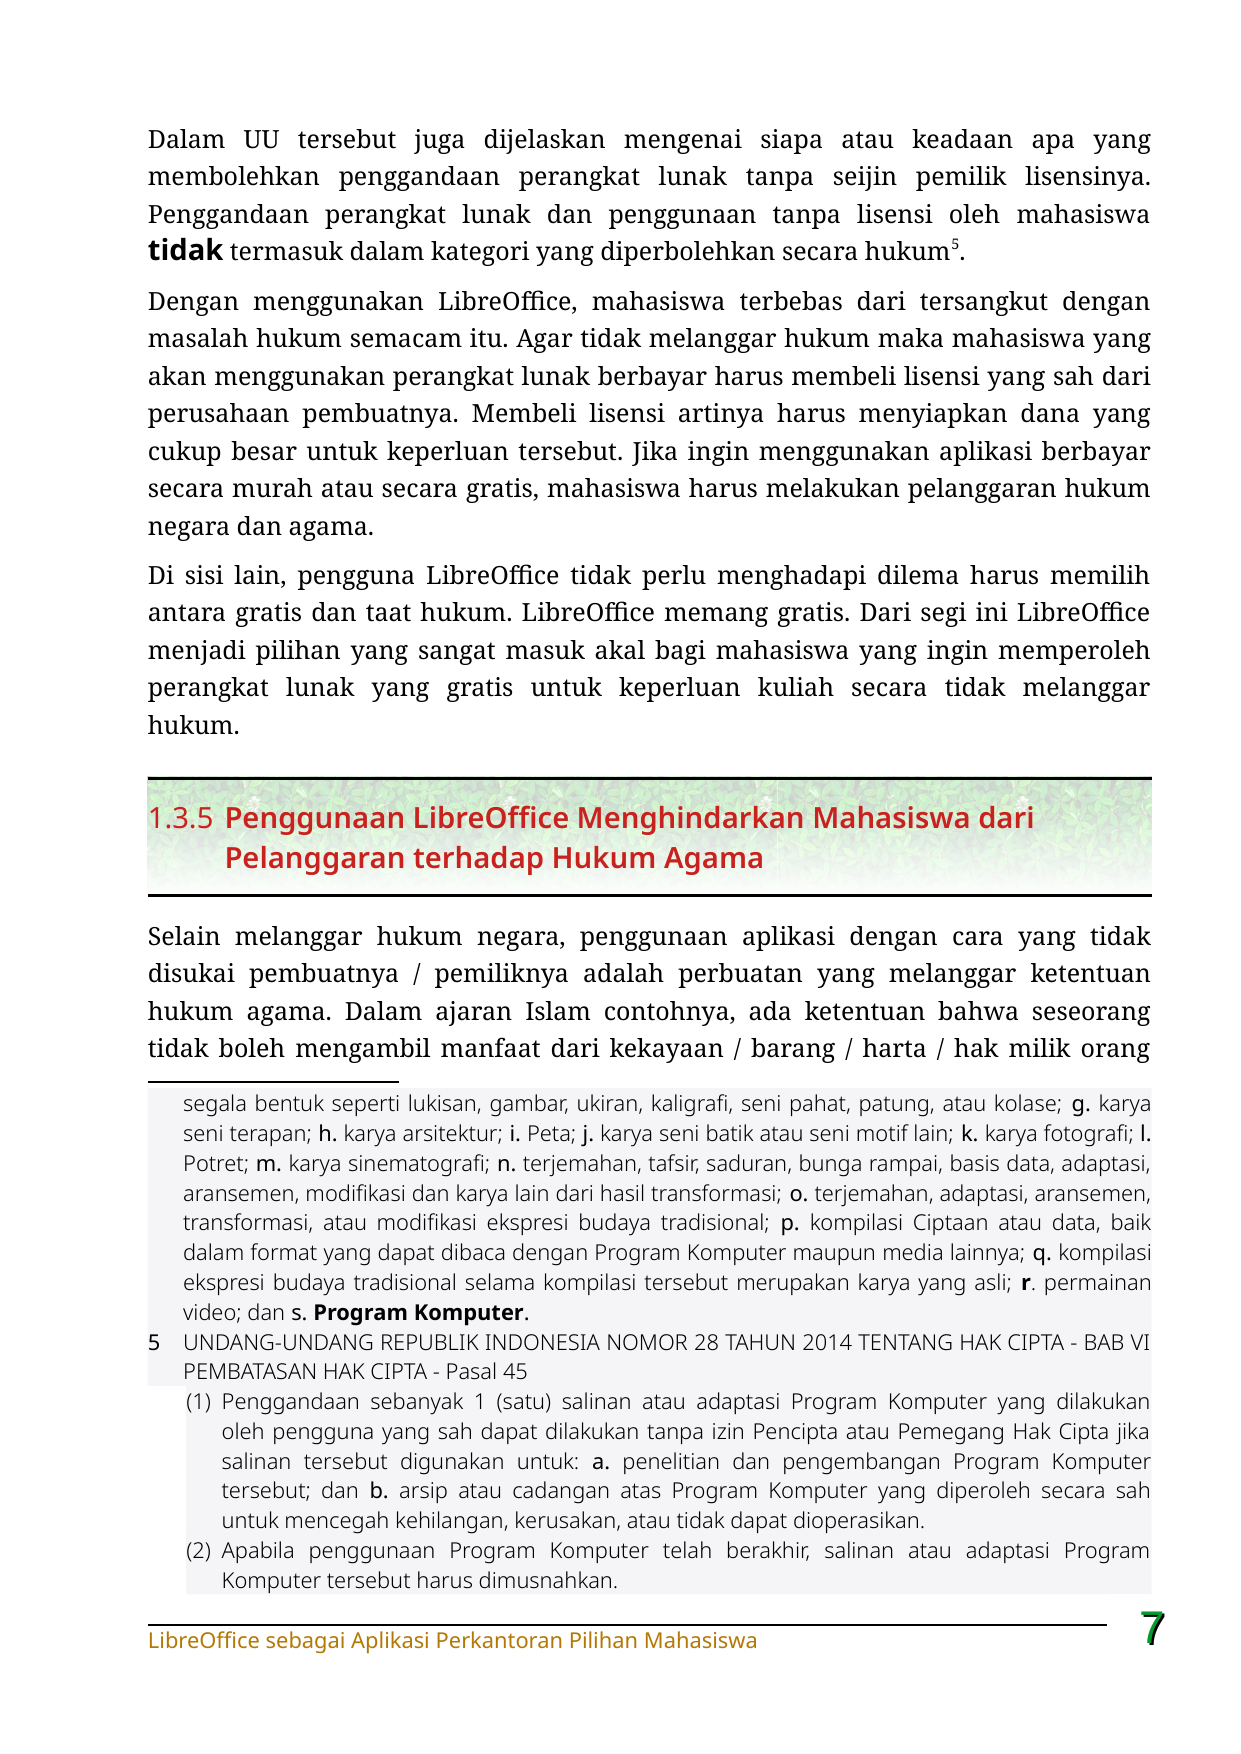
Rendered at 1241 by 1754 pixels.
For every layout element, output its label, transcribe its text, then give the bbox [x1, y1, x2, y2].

text segala bentuk seperti lukisan, gambar, ukiran, kaligrafi, seni pahat, patung, atau kolase; g. karya seni terapan; h. karya arsitektur; i. Peta; j. karya seni batik atau seni motif lain; k. karya fotografi; l. Potret; m. karya sinematografi; n. terjemahan, tafsir, saduran, bunga rampai, basis data, adaptasi, aransemen, modifikasi dan karya lain dari hasil transformasi; o. terjemahan, adaptasi, aransemen, transformasi, atau modifikasi ekspresi budaya tradisional; p. kompilasi Ciptaan atau data, baik dalam format yang dapat dibaca dengan Program Komputer maupun media lainnya; q. kompilasi ekspresi budaya tradisional selama kompilasi tersebut merupakan karya yang asli; r. permainan video; dan s. Program Komputer. [148, 1088, 1152, 1326]
text (2) Apabila penggunaan Program Komputer telah berakhir, salinan atau adaptasi Program Komputer tersebut harus dimusnahkan. [186, 1535, 1152, 1594]
text (1) Penggandaan sebanyak 1 (satu) salinan atau adaptasi Program Komputer yang dilakukan oleh pengguna yang sah dapat dilakukan tanpa izin Pencipta atau Pemegang Hak Cipta jika salinan tersebut digunakan untuk: a. penelitian dan pengembangan Program Komputer tersebut; dan b. arsip atau cadangan atas Program Komputer yang diperoleh secara sah untuk mencegah kehilangan, kerusakan, atau tidak dapat dioperasikan. [186, 1386, 1152, 1535]
text Dalam UU tersebut juga dijelaskan mengenai siapa atau keadaan apa yang membolehkan penggandaan perangkat lunak tanpa seijin pemilik lisensinya. Penggandaan perangkat lunak dan penggunaan tanpa lisensi oleh mahasiswa tidak termasuk dalam kategori yang diperbolehkan secara hukum. [148, 118, 1152, 268]
text UNDANG-UNDANG REPUBLIK INDONESIA NOMOR 28 TAHUN 2014 TENTANG HAK CIPTA - BAB VI PEMBATASAN HAK CIPTA - Pasal 45 [148, 1326, 1152, 1386]
text Selain melanggar hukum negara, penggunaan aplikasi dengan cara yang tidak disukai pembuatnya / pemiliknya adalah perbuatan yang melanggar ketentuan hukum agama. Dalam ajaran Islam contohnya, ada ketentuan bahwa seseorang tidak boleh mengambil manfaat dari kekayaan / barang / harta / hak milik orang [148, 915, 1152, 1065]
text Di sisi lain, pengguna LibreOffice tidak perlu menghadapi dilema harus memilih antara gratis dan taat hukum. LibreOffice memang gratis. Dari segi ini LibreOffice menjadi pilihan yang sangat masuk akal bagi mahasiswa yang ingin memperoleh perangkat lunak yang gratis untuk keperluan kuliah secara tidak melanggar hukum. [148, 554, 1152, 742]
text Dengan menggunakan LibreOffice, mahasiswa terbebas dari tersangkut dengan masalah hukum semacam itu. Agar tidak melanggar hukum maka mahasiswa yang akan menggunakan perangkat lunak berbayar harus membeli lisensi yang sah dari perusahaan pembuatnya. Membeli lisensi artinya harus menyiapkan dana yang cukup besar untuk keperluan tersebut. Jika ingin menggunakan aplikasi berbayar secara murah atau secara gratis, mahasiswa harus melakukan pelanggaran hukum negara dan agama. [148, 280, 1152, 542]
